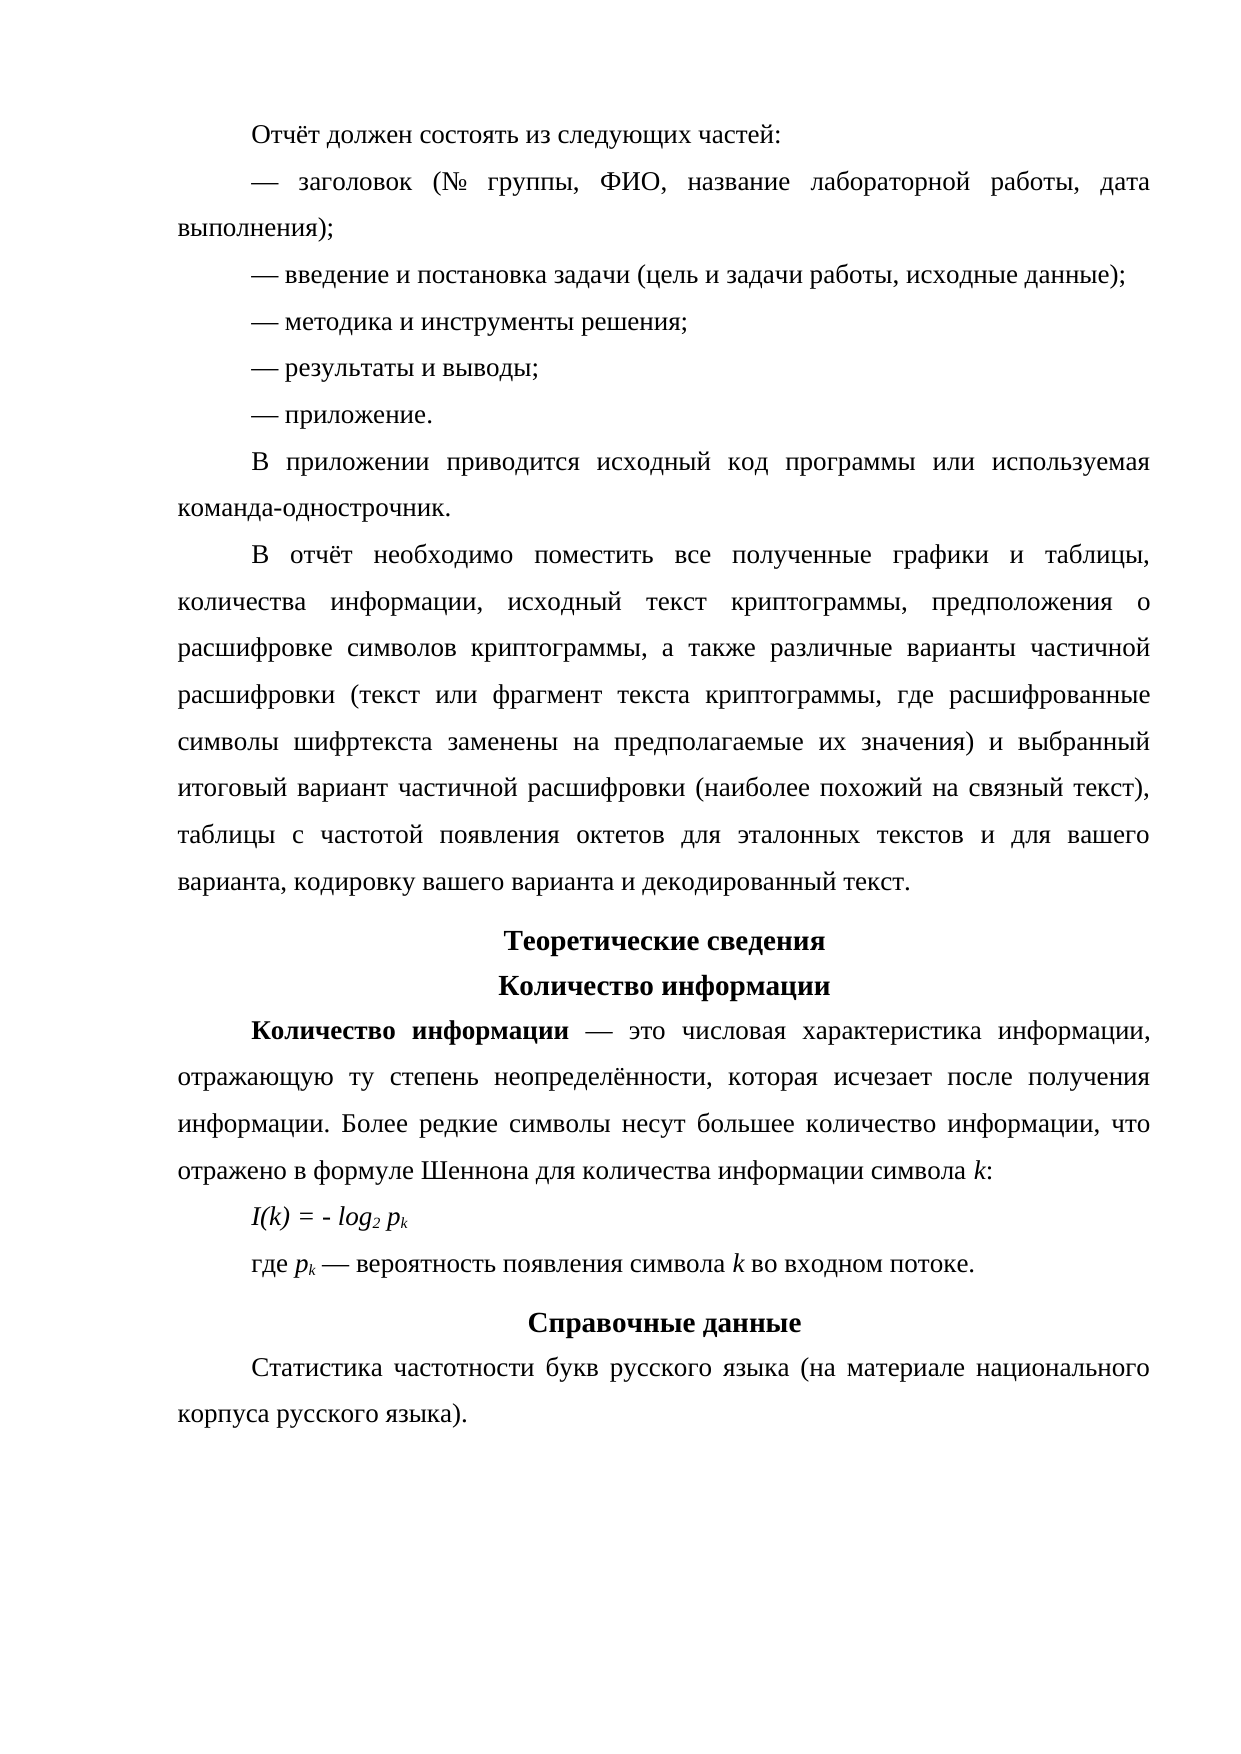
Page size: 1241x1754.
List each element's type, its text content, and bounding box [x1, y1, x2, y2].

subtitle Справочные данные [177, 1306, 1152, 1339]
text I(k) = - log2 pk [177, 1201, 1152, 1232]
subtitle Теоретические сведения [177, 923, 1152, 957]
text — введение и постановка задачи (цель и задачи работы, исходные данные); [177, 258, 1152, 289]
text Количество информации — это числовая характеристика информации, отражающую ту степень неопределённости, которая исчезает после получения информации. Более редкие символы несут большее количество информации, что отражено в формуле Шеннона для количества информации символа k: [177, 1014, 1152, 1185]
text где pk — вероятность появления символа k во входном потоке. [177, 1247, 1152, 1278]
text — приложение. [177, 398, 1152, 429]
text — методика и инструменты решения; [177, 305, 1152, 336]
text В приложении приводится исходный код программы или используемая команда-однострочник. [177, 445, 1152, 523]
text В отчёт необходимо поместить все полученные графики и таблицы, количества информации, исходный текст криптограммы, предположения о расшифровке символов криптограммы, а также различные варианты частичной расшифровки (текст или фрагмент текста криптограммы, где расшифрованные символы шифртекста заменены на предполагаемые их значения) и выбранный итоговый вариант частичной расшифровки (наиболее похожий на связный текст), таблицы с частотой появления октетов для эталонных текстов и для вашего варианта, кодировку вашего варианта и декодированный текст. [177, 538, 1152, 896]
text — заголовок (№ группы, ФИО, название лабораторной работы, дата выполнения); [177, 165, 1152, 243]
text — результаты и выводы; [177, 351, 1152, 383]
text Статистика частотности букв русского языка (на материале национального корпуса русского языка). [177, 1351, 1152, 1429]
text Отчёт должен состоять из следующих частей: [177, 118, 1152, 149]
subtitle Количество информации [177, 968, 1152, 1002]
